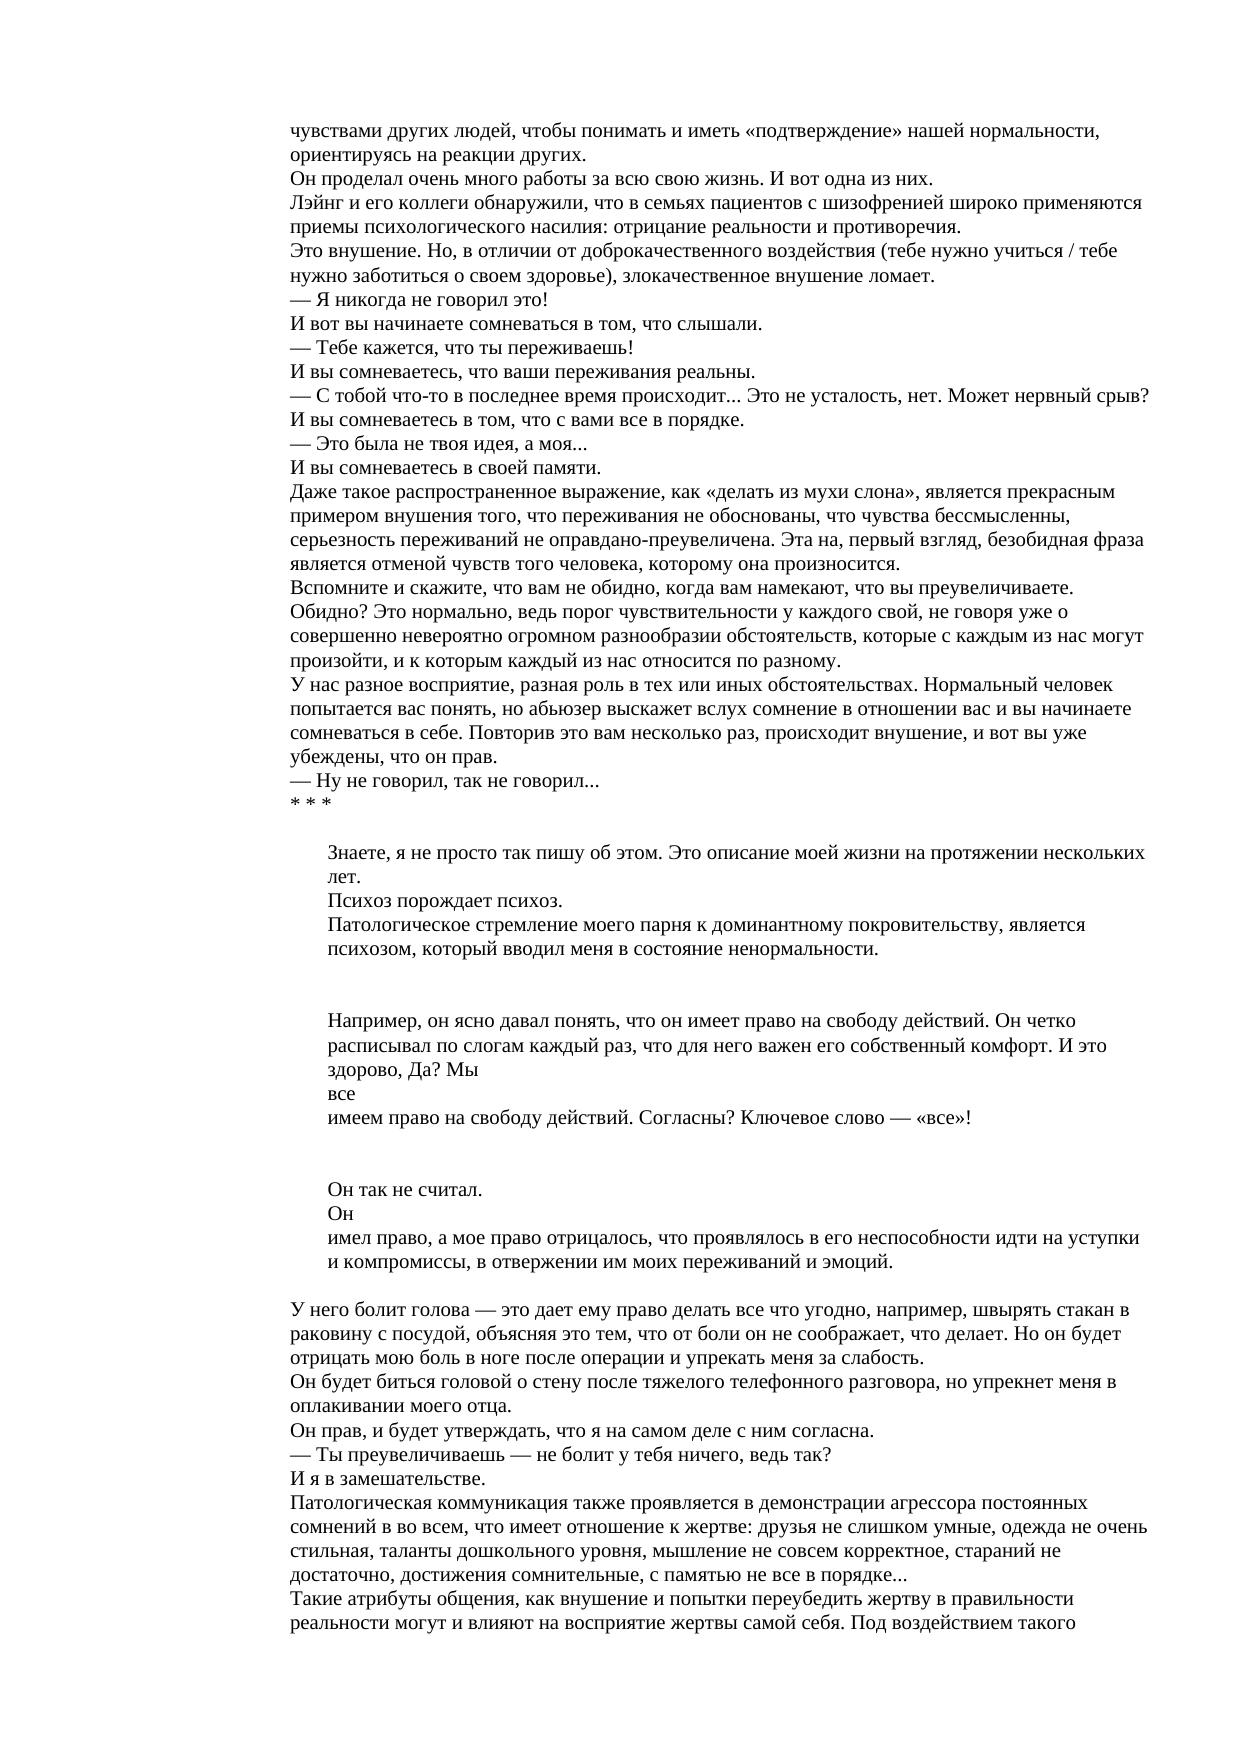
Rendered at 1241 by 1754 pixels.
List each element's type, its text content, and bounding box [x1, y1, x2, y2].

text чувствами других людей, чтобы понимать и иметь «подтверждение» нашей нормальности, ориентируясь на реакции других. [290, 118, 1152, 166]
text — Ну не говорил, так не говорил... [290, 768, 1152, 792]
text Он [327, 1201, 1152, 1225]
text И я в замешательстве. [290, 1466, 1152, 1490]
text — Я никогда не говорил это! [290, 287, 1152, 311]
text Вспомните и скажите, что вам не обидно, когда вам намекают, что вы преувеличиваете. Обидно? Это нормально, ведь порог чувствительности у каждого свой, не говоря уже о совершенно невероятно огромном разнообразии обстоятельств, которые с каждым из нас могут произойти, и к которым каждый из нас относится по разному. [290, 575, 1152, 672]
text — Ты преувеличиваешь — не болит у тебя ничего, ведь так? [290, 1442, 1152, 1466]
text Он прав, и будет утверждать, что я на самом деле с ним согласна. [290, 1417, 1152, 1442]
text Например, он ясно давал понять, что он имеет право на свободу действий. Он четко расписывал по слогам каждый раз, что для него важен его собственный комфорт. И это здорово, Да? Мы [327, 1008, 1152, 1081]
text Психоз порождает психоз. [327, 888, 1152, 912]
text Патологическое стремление моего парня к доминантному покровительству, является психозом, который вводил меня в состояние ненормальности. [327, 912, 1152, 960]
text — Это была не твоя идея, а моя... [290, 431, 1152, 455]
text Это внушение. Но, в отличии от доброкачественного воздействия (тебе нужно учиться / тебе нужно заботиться о своем здоровье), злокачественное внушение ломает. [290, 238, 1152, 287]
text Он проделал очень много работы за всю свою жизнь. И вот одна из них. [290, 166, 1152, 190]
text Знаете, я не просто так пишу об этом. Это описание моей жизни на протяжении нескольких лет. [327, 840, 1152, 888]
text И вот вы начинаете сомневаться в том, что слышали. [290, 311, 1152, 335]
text Даже такое распространенное выражение, как «делать из мухи слона», является прекрасным примером внушения того, что переживания не обоснованы, что чувства бессмысленны, серьезность переживаний не оправдано-преувеличена. Эта на, первый взгляд, безобидная фраза является отменой чувств того человека, которому она произносится. [290, 479, 1152, 575]
text — С тобой что-то в последнее время происходит... Это не усталость, нет. Может нервный срыв? [290, 383, 1152, 407]
text имел право, а мое право отрицалось, что проявлялось в его неспособности идти на уступки и компромиссы, в отвержении им моих переживаний и эмоций. [327, 1225, 1152, 1273]
text У него болит голова — это дает ему право делать все что угодно, например, швырять стакан в раковину с посудой, объясняя это тем, что от боли он не соображает, что делает. Но он будет отрицать мою боль в ноге после операции и упрекать меня за слабость. [290, 1297, 1152, 1369]
text все [327, 1081, 1152, 1105]
text И вы сомневаетесь в своей памяти. [290, 455, 1152, 479]
text Он будет биться головой о стену после тяжелого телефонного разговора, но упрекнет меня в оплакивании моего отца. [290, 1369, 1152, 1417]
text Такие атрибуты общения, как внушение и попытки переубедить жертву в правильности реальности могут и влияют на восприятие жертвы самой себя. Под воздействием такого [290, 1586, 1152, 1634]
text Лэйнг и его коллеги обнаружили, что в семьях пациентов с шизофренией широко применяются приемы психологического насилия: отрицание реальности и противоречия. [290, 190, 1152, 238]
text имеем право на свободу действий. Согласны? Ключевое слово — «все»! [327, 1105, 1152, 1129]
text И вы сомневаетесь в том, что с вами все в порядке. [290, 407, 1152, 431]
text * * * [290, 792, 1152, 816]
text Он так не считал. [327, 1177, 1152, 1201]
text — Тебе кажется, что ты переживаешь! [290, 335, 1152, 359]
text И вы сомневаетесь, что ваши переживания реальны. [290, 359, 1152, 383]
text У нас разное восприятие, разная роль в тех или иных обстоятельствах. Нормальный человек попытается вас понять, но абьюзер выскажет вслух сомнение в отношении вас и вы начинаете сомневаться в себе. Повторив это вам несколько раз, происходит внушение, и вот вы уже убеждены, что он прав. [290, 672, 1152, 768]
text Патологическая коммуникация также проявляется в демонстрации агрессора постоянных сомнений в во всем, что имеет отношение к жертве: друзья не слишком умные, одежда не очень стильная, таланты дошкольного уровня, мышление не совсем корректное, стараний не достаточно, достижения сомнительные, с памятью не все в порядке... [290, 1490, 1152, 1586]
